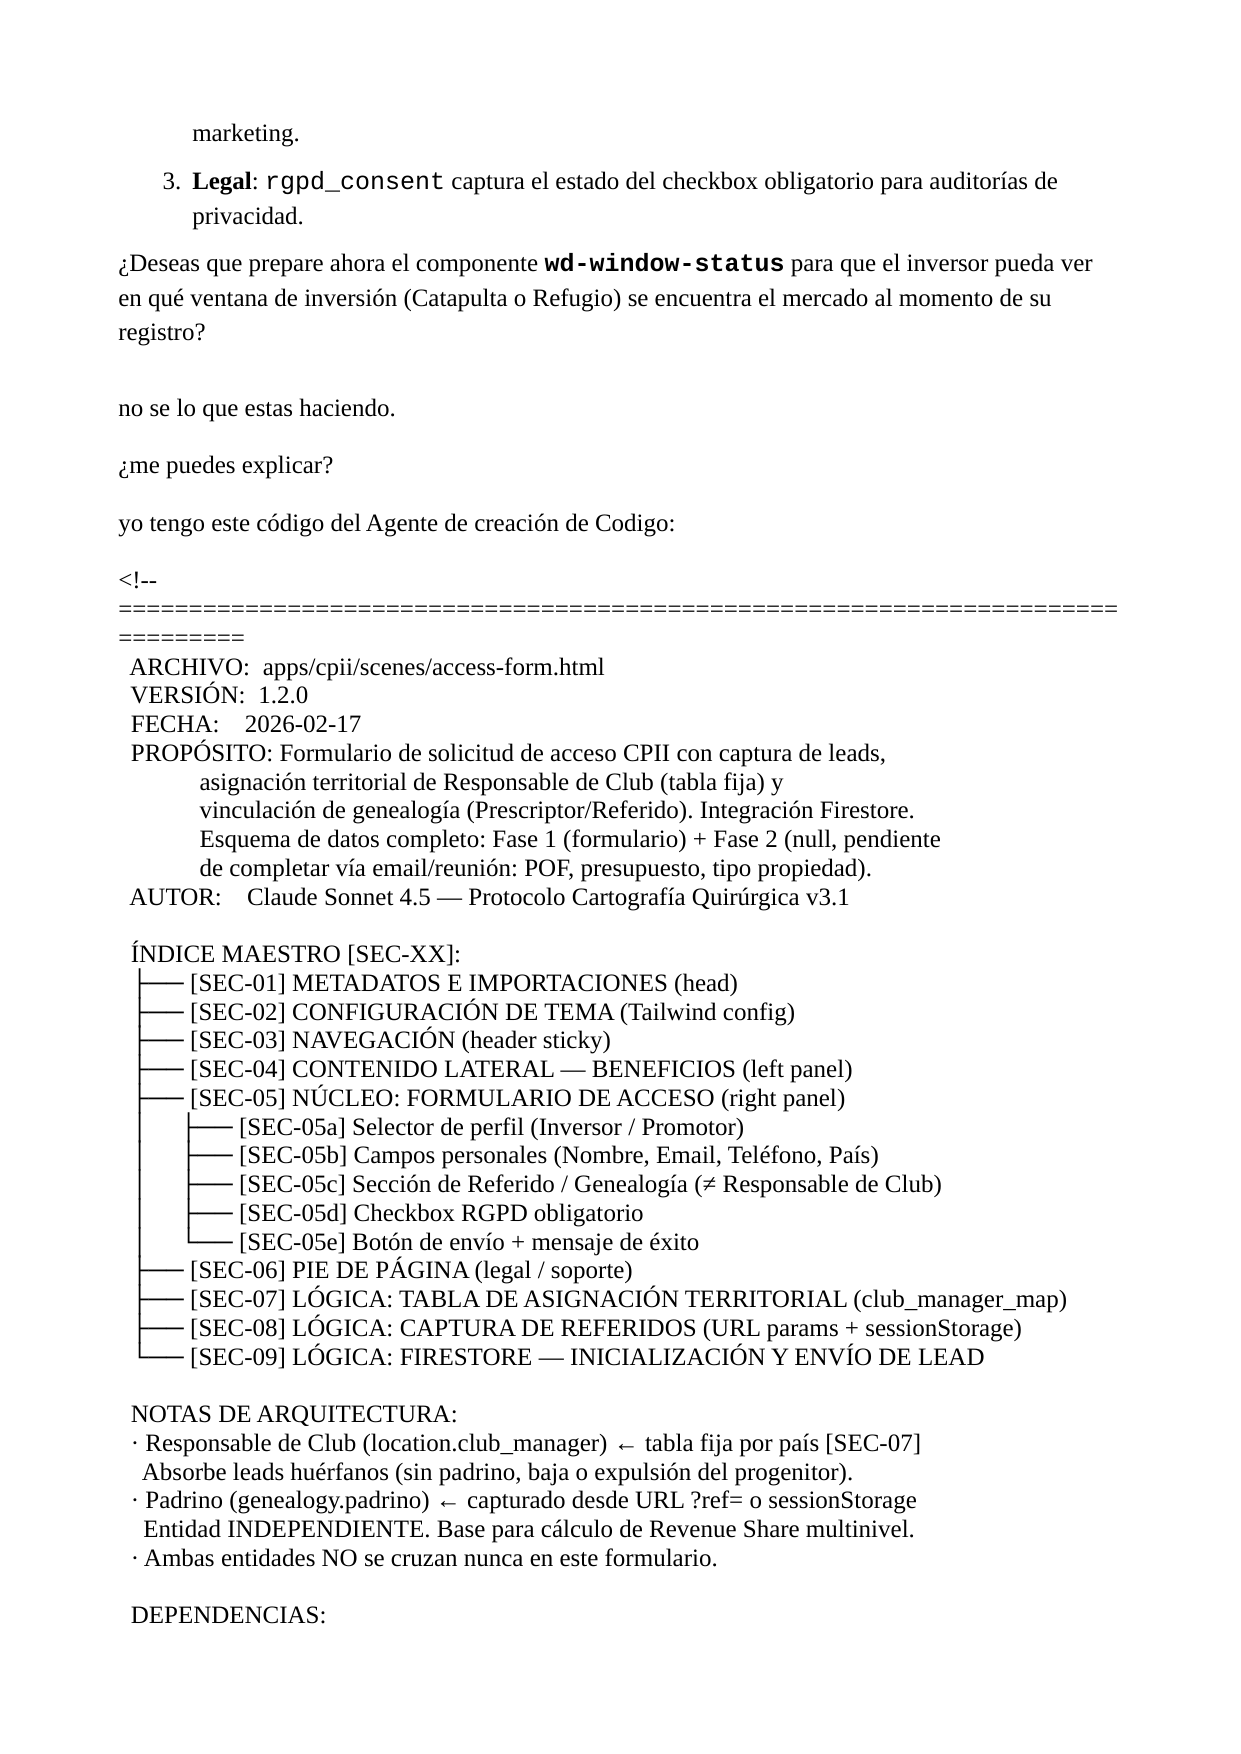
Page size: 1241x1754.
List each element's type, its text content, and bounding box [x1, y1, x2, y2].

table_cell 🛡️ ORDEN DE PRODUCCIÓN Tarea: Refactorización quirúrgica de access-form.html para consistencia de esquema Firestore (Fase 1 + Fase 2). Agente: 💻 GEMINI 3 PRO (Backend / "El Ingeniero") Razón: Es imperativo garantizar que cada documento en la colección leads nazca con la estructura completa. Esto evita deudas técnicas de migración y permite que el sistema de filtrado de Firestore funcione correctamente desde el día 1. Comando: /laparoscopia apps/cpii/scenes/access-form.html --schema-integrity +4 He aplicado la intervención quirúrgica siguiendo el protocolo /laparoscopia v3.0. Se ha actualizado la cabecera y el núcleo de persistencia en [SEC-09] para inyectar los campos de la Fase 2 como null. +3 🔬 Intervención: /laparoscopia (v3.0) ACTO 1: Declaración de Intervención (Cabecera) ACTO 2: Mapa de Coordenadas [SEC-01]: Actualización de versión en metadatos. [SEC-09]: Sustitución total del objeto leadData y logs de auditoría. ACTO 3: Ejecución por Bloques (Bisturí de Precisión) Cambio 1: Objeto leadData (Estructura Consistente) UBICACIÓN: [SEC-09] (Evento submit). ACCIÓN: SUSTITUIR. CÓDIGO NUEVO: JavaScript const country = document.getElementById('country').value; const leadData = { personal: { name: document.getElementById('fullname').value, email: document.getElementById('email').value, phone: document.getElementById('phone_prefix').value + document.getElementById('phone').value, profile_type: document.querySelector('input[name="profile_type"]:checked')?.value || 'inversor' }, location: { country: country, club_manager: CLUB_MAP[country] || "UID_DUENO_FALLBACK" }, genealogy: { padrino: referralInput.value || 'HUERFANO_ORIGEN', nivel: null, // FASE 2: Asignar en auditoría revenue_share: null // FASE 2: Calcular tras inversión }, investment_profile: { // FASE 2: Preparado para consistencia de queries budget_range: null, property_type: null, preferred_location: null, acquisition_goals: null, pof_confirmed: null, pof_date: null }, metadata: { source: "landing_portugal", funnel_stage: "lead_capturado", rgpd_consent: document.getElementById('terms').checked, status: "pending_review", created_at: serverTimestamp() } }; Cambio 2: Auditoría de Consola UBICACIÓN: [SEC-09] (Logs post-creación). ACCIÓN: SUSTITUIR. CÓDIGO NUEVO: JavaScript console.log('--- PROTOCOLO DE ALTA: ESQUEMA INMUTABLE ---'); console.log('Documento preparado para FASE 2:', leadData.personal.email); console.log('Manager Territorial asignado:', leadData.location.club_manager); console.log('Estado inicial:', leadData.metadata.status); Criterios de Integridad cumplidos: Escalabilidad: Firestore ya puede indexar investment_profile.budget_range incluso si es null, permitiendo reportes vacíos pero estructurados. Trazabilidad: El campo metadata.source identifica el origen exacto para el ROI de marketing. Legal: rgpd_consent captura el estado del checkbox obligatorio para auditorías de privacidad. ¿Deseas que prepare ahora el componente wd-window-status para que el inversor pueda ver en qué ventana de inversión (Catapulta o Refugio) se encuentra el mercado al momento de su registro? [118, 118, 1122, 393]
table_cell no se lo que estas haciendo. ¿me puedes explicar? yo tengo este código del Agente de creación de Codigo: <!-- ================================================================================ ARCHIVO: apps/cpii/scenes/access-form.html VERSIÓN: 1.2.0 FECHA: 2026-02-17 PROPÓSITO: Formulario de solicitud de acceso CPII con captura de leads, asignación territorial de Responsable de Club (tabla fija) y vinculación de genealogía (Prescriptor/Referido). Integración Firestore. Esquema de datos completo: Fase 1 (formulario) + Fase 2 (null, pendiente de completar vía email/reunión: POF, presupuesto, tipo propiedad). AUTOR: Claude Sonnet 4.5 — Protocolo Cartografía Quirúrgica v3.1 ÍNDICE MAESTRO [SEC-XX]: ├── [SEC-01] METADATOS E IMPORTACIONES (head) ├── [SEC-02] CONFIGURACIÓN DE TEMA (Tailwind config) ├── [SEC-03] NAVEGACIÓN (header sticky) ├── [SEC-04] CONTENIDO LATERAL — BENEFICIOS (left panel) ├── [SEC-05] NÚCLEO: FORMULARIO DE ACCESO (right panel) │ ├── [SEC-05a] Selector de perfil (Inversor / Promotor) │ ├── [SEC-05b] Campos personales (Nombre, Email, Teléfono, País) │ ├── [SEC-05c] Sección de Referido / Genealogía (≠ Responsable de Club) │ ├── [SEC-05d] Checkbox RGPD obligatorio │ └── [SEC-05e] Botón de envío + mensaje de éxito ├── [SEC-06] PIE DE PÁGINA (legal / soporte) ├── [SEC-07] LÓGICA: TABLA DE ASIGNACIÓN TERRITORIAL (club_manager_map) ├── [SEC-08] LÓGICA: CAPTURA DE REFERIDOS (URL params + sessionStorage) └── [SEC-09] LÓGICA: FIRESTORE — INICIALIZACIÓN Y ENVÍO DE LEAD NOTAS DE ARQUITECTURA: · Responsable de Club (location.club_manager) ← tabla fija por país [SEC-07] Absorbe leads huérfanos (sin padrino, baja o expulsión del progenitor). · Padrino (genealogy.padrino) ← capturado desde URL ?ref= o sessionStorage Entidad INDEPENDIENTE. Base para cálculo de Revenue Share multinivel. · Ambas entidades NO se cruzan nunca en este formulario. DEPENDENCIAS: [118, 393, 1122, 1629]
